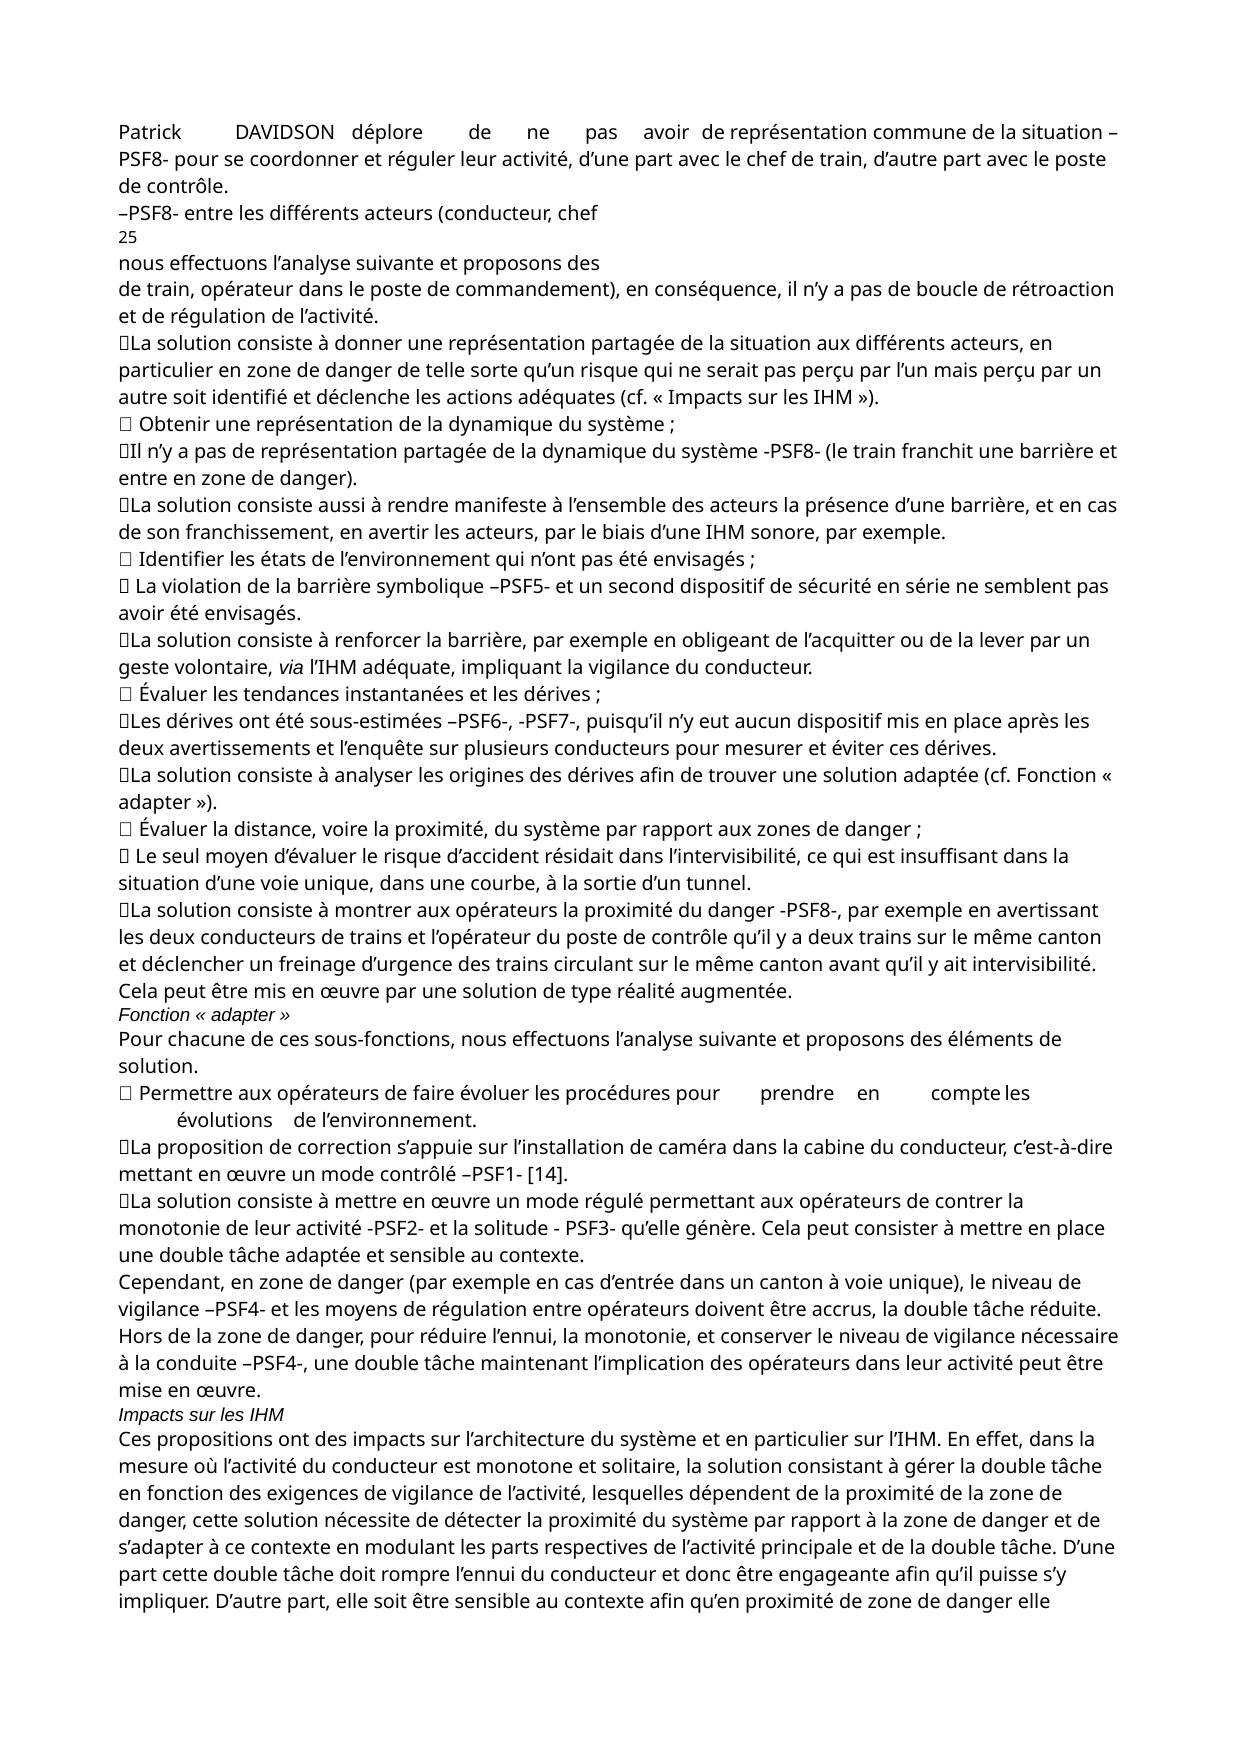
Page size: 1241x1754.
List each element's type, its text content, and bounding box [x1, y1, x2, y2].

text  La violation de la barrière symbolique –PSF5- et un second dispositif de sécurité en série ne semblent pas avoir été envisagés. [118, 572, 1122, 626]
text Il n’y a pas de représentation partagée de la dynamique du système -PSF8- (le train franchit une barrière et entre en zone de danger). [118, 438, 1122, 492]
text  Obtenir une représentation de la dynamique du système ; [118, 411, 1122, 438]
text Patrick DAVIDSON déplore de ne pas avoir de représentation commune de la situation –PSF8- pour se coordonner et réguler leur activité, d’une part avec le chef de train, d’autre part avec le poste de contrôle. [118, 118, 1122, 199]
text La solution consiste aussi à rendre manifeste à l’ensemble des acteurs la présence d’une barrière, et en cas de son franchissement, en avertir les acteurs, par le biais d’une IHM sonore, par exemple. [118, 492, 1122, 546]
text Ces propositions ont des impacts sur l’architecture du système et en particulier sur l’IHM. En effet, dans la mesure où l’activité du conducteur est monotone et solitaire, la solution consistant à gérer la double tâche en fonction des exigences de vigilance de l’activité, lesquelles dépendent de la proximité de la zone de danger, cette solution nécessite de détecter la proximité du système par rapport à la zone de danger et de s’adapter à ce contexte en modulant les parts respectives de l’activité principale et de la double tâche. D’une part cette double tâche doit rompre l’ennui du conducteur et donc être engageante afin qu’il puisse s’y impliquer. D’autre part, elle soit être sensible au contexte afin qu’en proximité de zone de danger elle [118, 1425, 1122, 1614]
text La solution consiste à mettre en œuvre un mode régulé permettant aux opérateurs de contrer la monotonie de leur activité -PSF2- et la solitude - PSF3- qu’elle génère. Cela peut consister à mettre en place une double tâche adaptée et sensible au contexte. [118, 1188, 1122, 1268]
text nous effectuons l’analyse suivante et proposons des [118, 249, 1122, 276]
text La solution consiste à renforcer la barrière, par exemple en obligeant de l’acquitter ou de la lever par un geste volontaire, via l’IHM adéquate, impliquant la vigilance du conducteur. [118, 626, 1122, 680]
text La solution consiste à montrer aux opérateurs la proximité du danger -PSF8-, par exemple en avertissant les deux conducteurs de trains et l’opérateur du poste de contrôle qu’il y a deux trains sur le même canton et déclencher un freinage d’urgence des trains circulant sur le même canton avant qu’il y ait intervisibilité. Cela peut être mis en œuvre par une solution de type réalité augmentée. [118, 896, 1122, 1004]
text Fonction « adapter » [118, 1004, 1122, 1026]
text La solution consiste à donner une représentation partagée de la situation aux différents acteurs, en particulier en zone de danger de telle sorte qu’un risque qui ne serait pas perçu par l’un mais perçu par un autre soit identifié et déclenche les actions adéquates (cf. « Impacts sur les IHM »). [118, 330, 1122, 411]
text Cependant, en zone de danger (par exemple en cas d’entrée dans un canton à voie unique), le niveau de vigilance –PSF4- et les moyens de régulation entre opérateurs doivent être accrus, la double tâche réduite. Hors de la zone de danger, pour réduire l’ennui, la monotonie, et conserver le niveau de vigilance nécessaire à la conduite –PSF4-, une double tâche maintenant l’implication des opérateurs dans leur activité peut être mise en œuvre. [118, 1268, 1122, 1403]
text Impacts sur les IHM [118, 1403, 1122, 1425]
text 25 [118, 226, 1122, 249]
text Les dérives ont été sous-estimées –PSF6-, -PSF7-, puisqu’il n’y eut aucun dispositif mis en place après les deux avertissements et l’enquête sur plusieurs conducteurs pour mesurer et éviter ces dérives. [118, 707, 1122, 761]
text de train, opérateur dans le poste de commandement), en conséquence, il n’y a pas de boucle de rétroaction et de régulation de l’activité. [118, 276, 1122, 330]
text –PSF8- entre les différents acteurs (conducteur, chef [118, 199, 1122, 226]
text La proposition de correction s’appuie sur l’installation de caméra dans la cabine du conducteur, c’est-à-dire mettant en œuvre un mode contrôlé –PSF1- [14]. [118, 1134, 1122, 1188]
text La solution consiste à analyser les origines des dérives afin de trouver une solution adaptée (cf. Fonction « adapter »). [118, 761, 1122, 815]
text  Identifier les états de l’environnement qui n’ont pas été envisagés ; [118, 546, 1122, 572]
text  Évaluer les tendances instantanées et les dérives ; [118, 680, 1122, 707]
text Pour chacune de ces sous-fonctions, nous effectuons l’analyse suivante et proposons des éléments de solution. [118, 1026, 1122, 1080]
text  Évaluer la distance, voire la proximité, du système par rapport aux zones de danger ; [118, 815, 1122, 842]
text  Le seul moyen d’évaluer le risque d’accident résidait dans l’intervisibilité, ce qui est insuffisant dans la situation d’une voie unique, dans une courbe, à la sortie d’un tunnel. [118, 842, 1122, 896]
text  Permettre aux opérateurs de faire évoluer les procédures pour prendre en compte les évolutions de l’environnement. [118, 1080, 1122, 1134]
